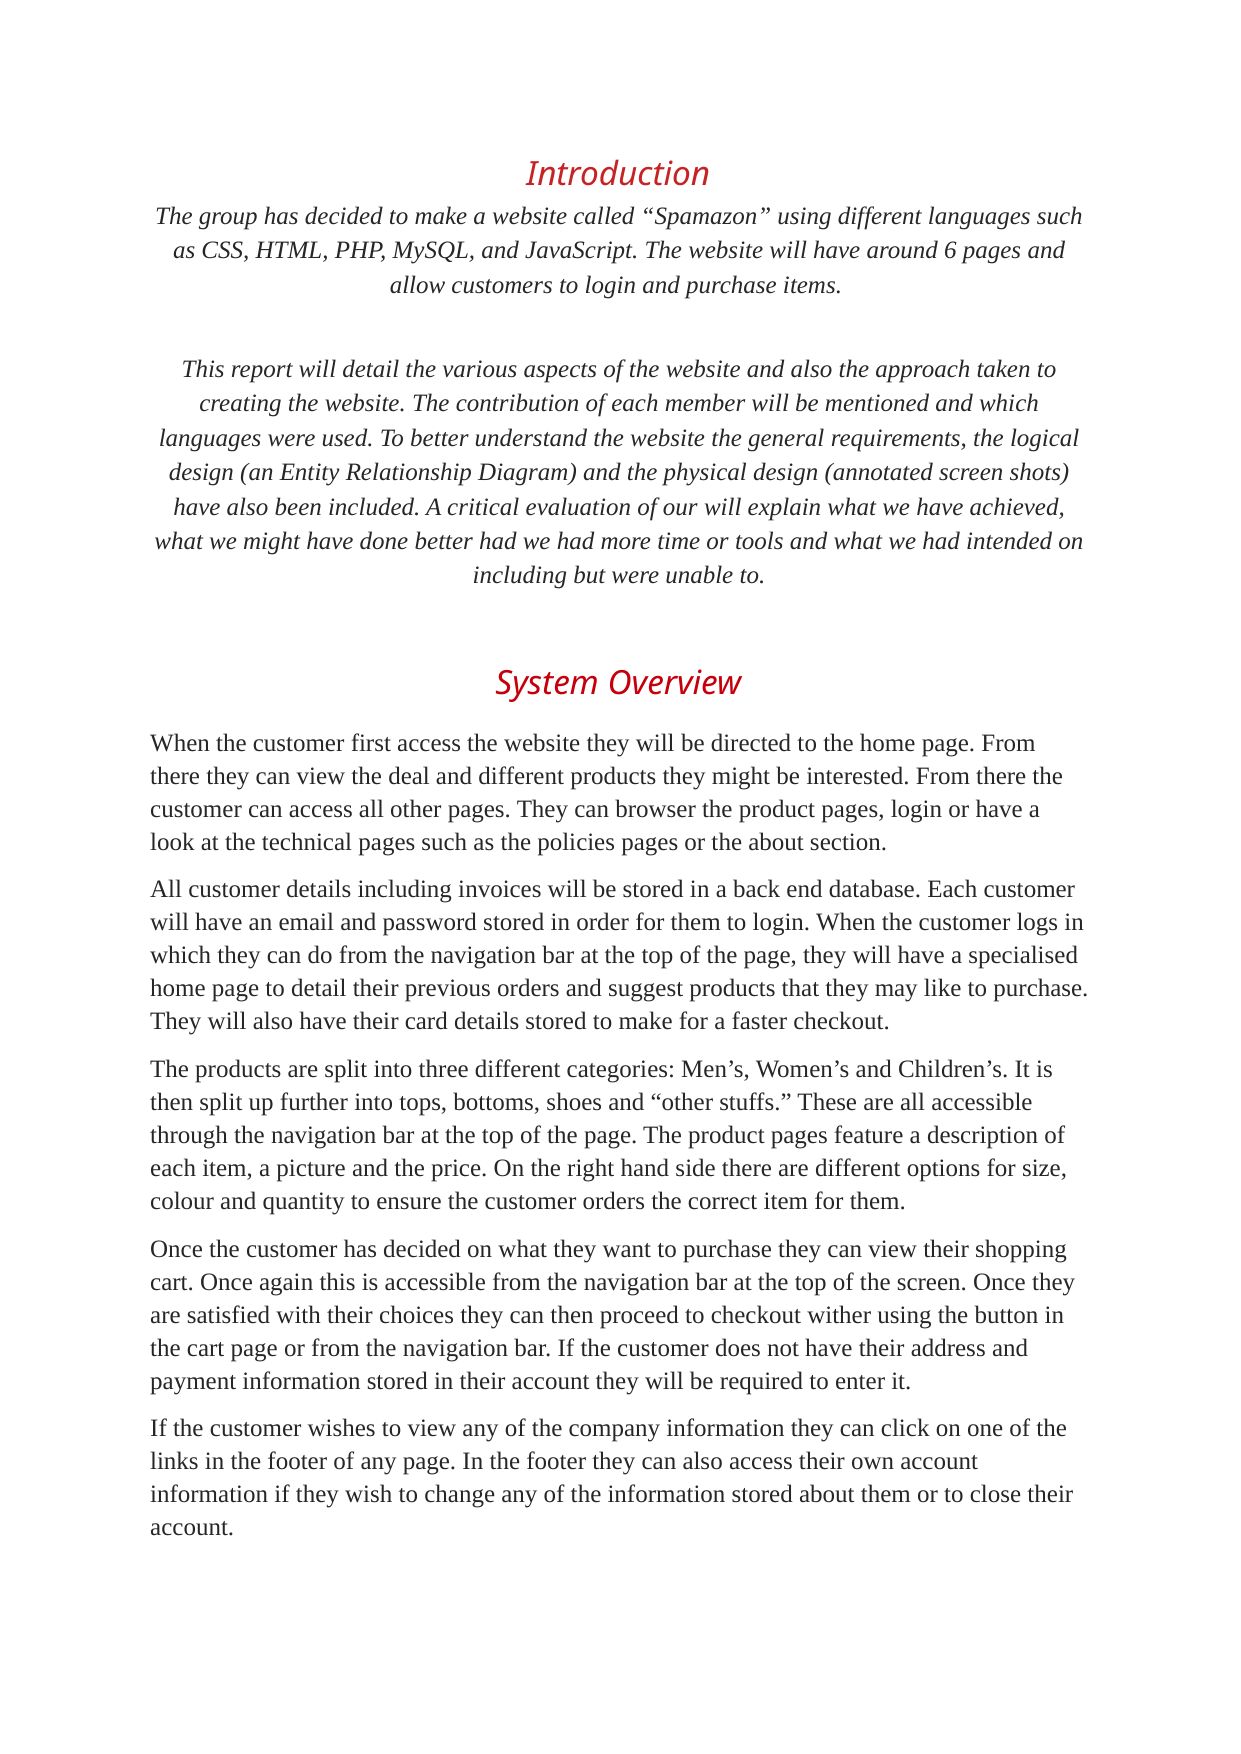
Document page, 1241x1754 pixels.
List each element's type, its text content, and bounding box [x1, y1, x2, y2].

text This report will detail the various aspects of the website and also the approach taken to creating the website. The contribution of each member will be mentioned and which languages were used. To better understand the website the general requirements, the logical design (an Entity Relationship Diagram) and the physical design (annotated screen shots) have also been included. A critical evaluation of our will explain what we have achieved, what we might have done better had we had more time or tools and what we had intended on including but were unable to. [150, 354, 1090, 589]
text Introduction The group has decided to make a website called “Spamazon” using different languages such as CSS, HTML, PHP, MySQL, and JavaScript. The website will have around 6 pages and allow customers to login and purchase items. [150, 150, 1090, 333]
text The products are split into three different categories: Men’s, Women’s and Children’s. It is then split up further into tops, bottoms, shoes and “other stuffs.” These are all accessible through the navigation bar at the top of the page. The product pages feature a description of each item, a picture and the price. On the right hand side there are different options for size, colour and quantity to ensure the customer orders the correct item for them. [150, 1054, 1090, 1215]
text If the customer wishes to view any of the company information they can click on one of the links in the footer of any page. In the footer they can also access their own account information if they wish to change any of the information stored about them or to close their account. [150, 1413, 1090, 1541]
text All customer details including invoices will be stored in a back end database. Each customer will have an email and password stored in order for them to login. When the customer logs in which they can do from the navigation bar at the top of the page, they will have a specialised home page to detail their previous orders and suggest products that they may like to purchase. They will also have their card details stored to make for a faster checkout. [150, 874, 1090, 1035]
text When the customer first access the website they will be directed to the home page. From there they can view the deal and different products they might be interested. From there the customer can access all other pages. They can browser the product pages, login or have a look at the technical pages such as the policies pages or the about section. [150, 728, 1090, 856]
text Once the customer has decided on what they want to purchase they can view their shopping cart. Once again this is accessible from the navigation bar at the top of the screen. Once they are satisfied with their choices they can then proceed to checkout wither using the button in the cart page or from the navigation bar. If the customer does not have their address and payment information stored in their account they will be required to enter it. [150, 1234, 1090, 1394]
text System Overview [150, 659, 1090, 704]
